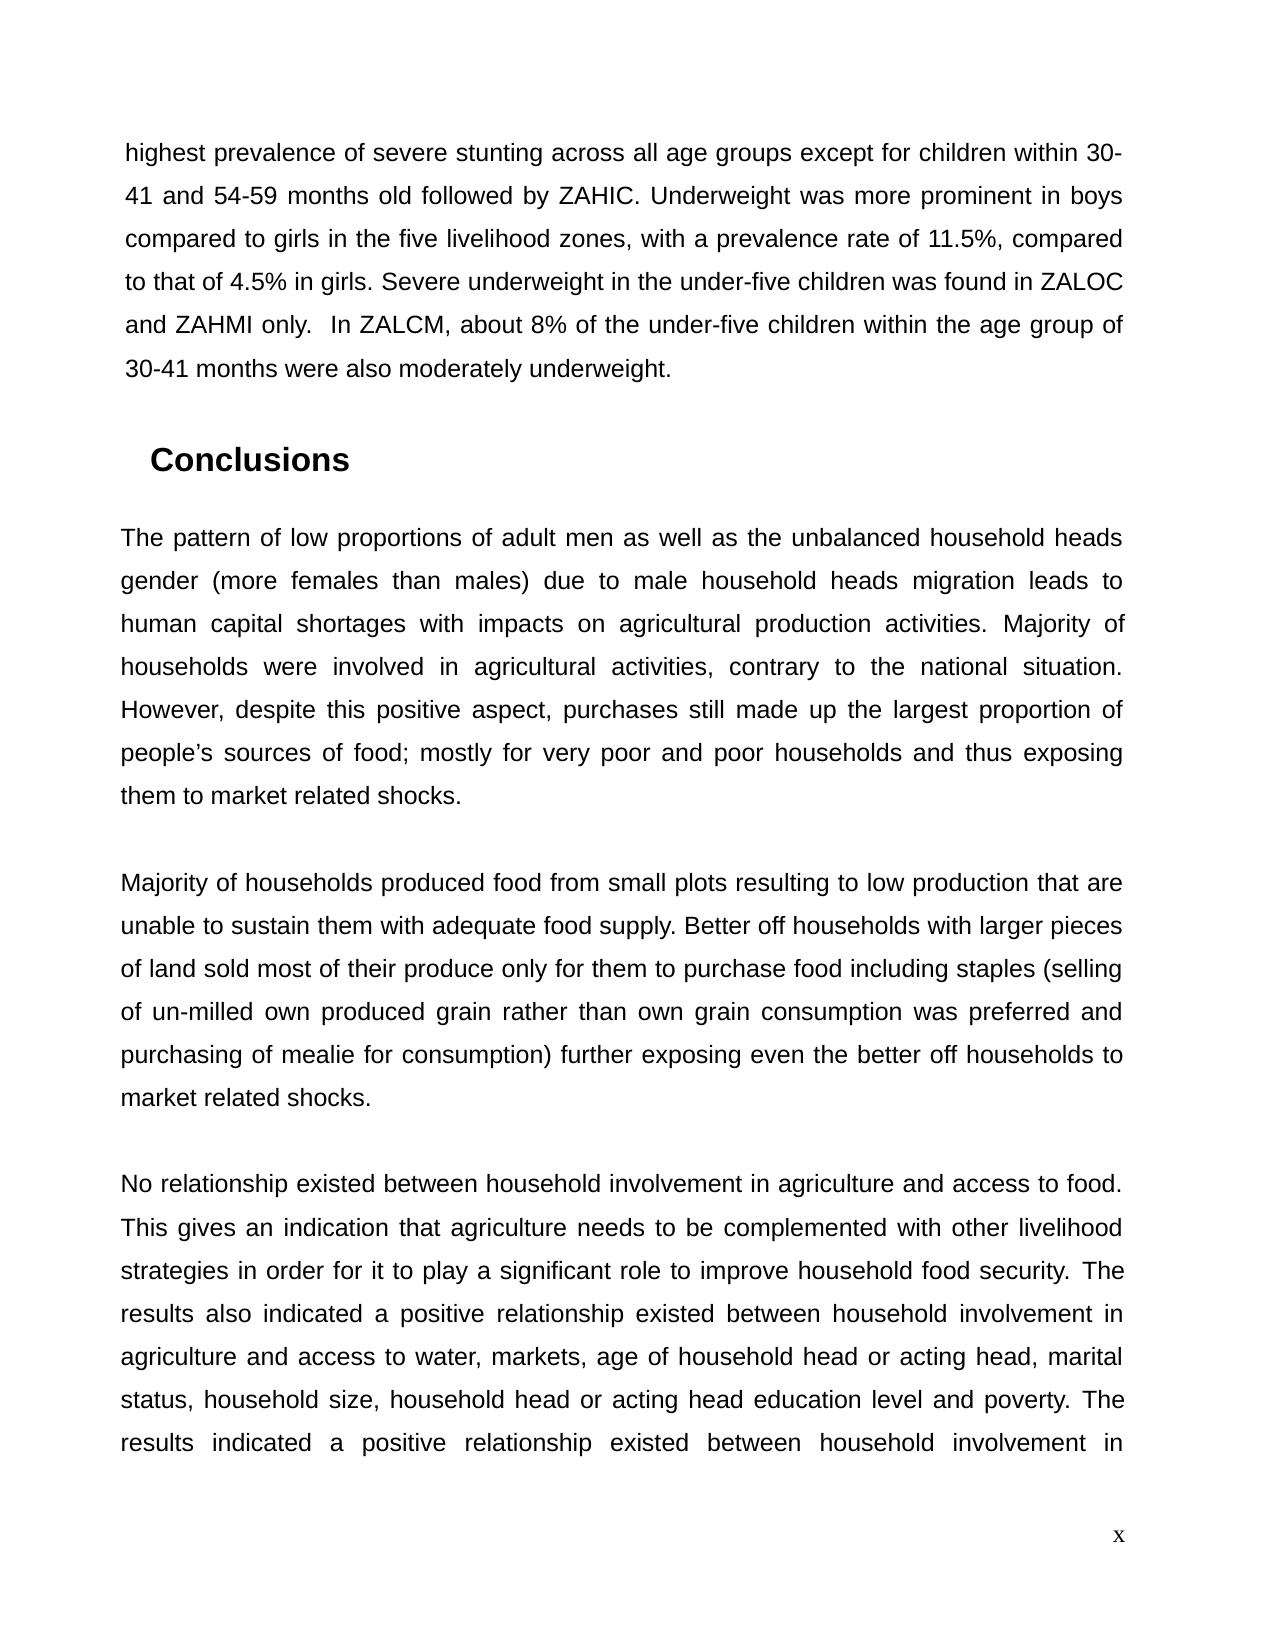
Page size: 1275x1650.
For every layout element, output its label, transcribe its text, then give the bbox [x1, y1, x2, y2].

text highest prevalence of severe stunting across all age groups except for children within 30-41 and 54-59 months old followed by ZAHIC. Underweight was more prominent in boys compared to girls in the five livelihood zones, with a prevalence rate of 11.5%, compared to that of 4.5% in girls. Severe underweight in the under-five children was found in ZALOC and ZAHMI only. In ZALCM, about 8% of the under-five children within the age group of 30-41 months were also moderately underweight. [125, 138, 1125, 382]
text Majority of households produced food from small plots resulting to low production that are unable to sustain them with adequate food supply. Better off households with larger pieces of land sold most of their produce only for them to purchase food including staples (selling of un-milled own produced grain rather than own grain consumption was preferred and purchasing of mealie for consumption) further exposing even the better off households to market related shocks. [120, 867, 1125, 1112]
text Conclusions [150, 440, 1125, 478]
text The pattern of low proportions of adult men as well as the unbalanced household heads gender (more females than males) due to male household heads migration leads to human capital shortages with impacts on agricultural production activities. Majority of households were involved in agricultural activities, contrary to the national situation. However, despite this positive aspect, purchases still made up the largest proportion of people’s sources of food; mostly for very poor and poor households and thus exposing them to market related shocks. [120, 522, 1125, 810]
text No relationship existed between household involvement in agriculture and access to food. This gives an indication that agriculture needs to be complemented with other livelihood strategies in order for it to play a significant role to improve household food security. The results also indicated a positive relationship existed between household involvement in agriculture and access to water, markets, age of household head or acting head, marital status, household size, household head or acting head education level and poverty. The results indicated a positive relationship existed between household involvement in [120, 1169, 1125, 1457]
